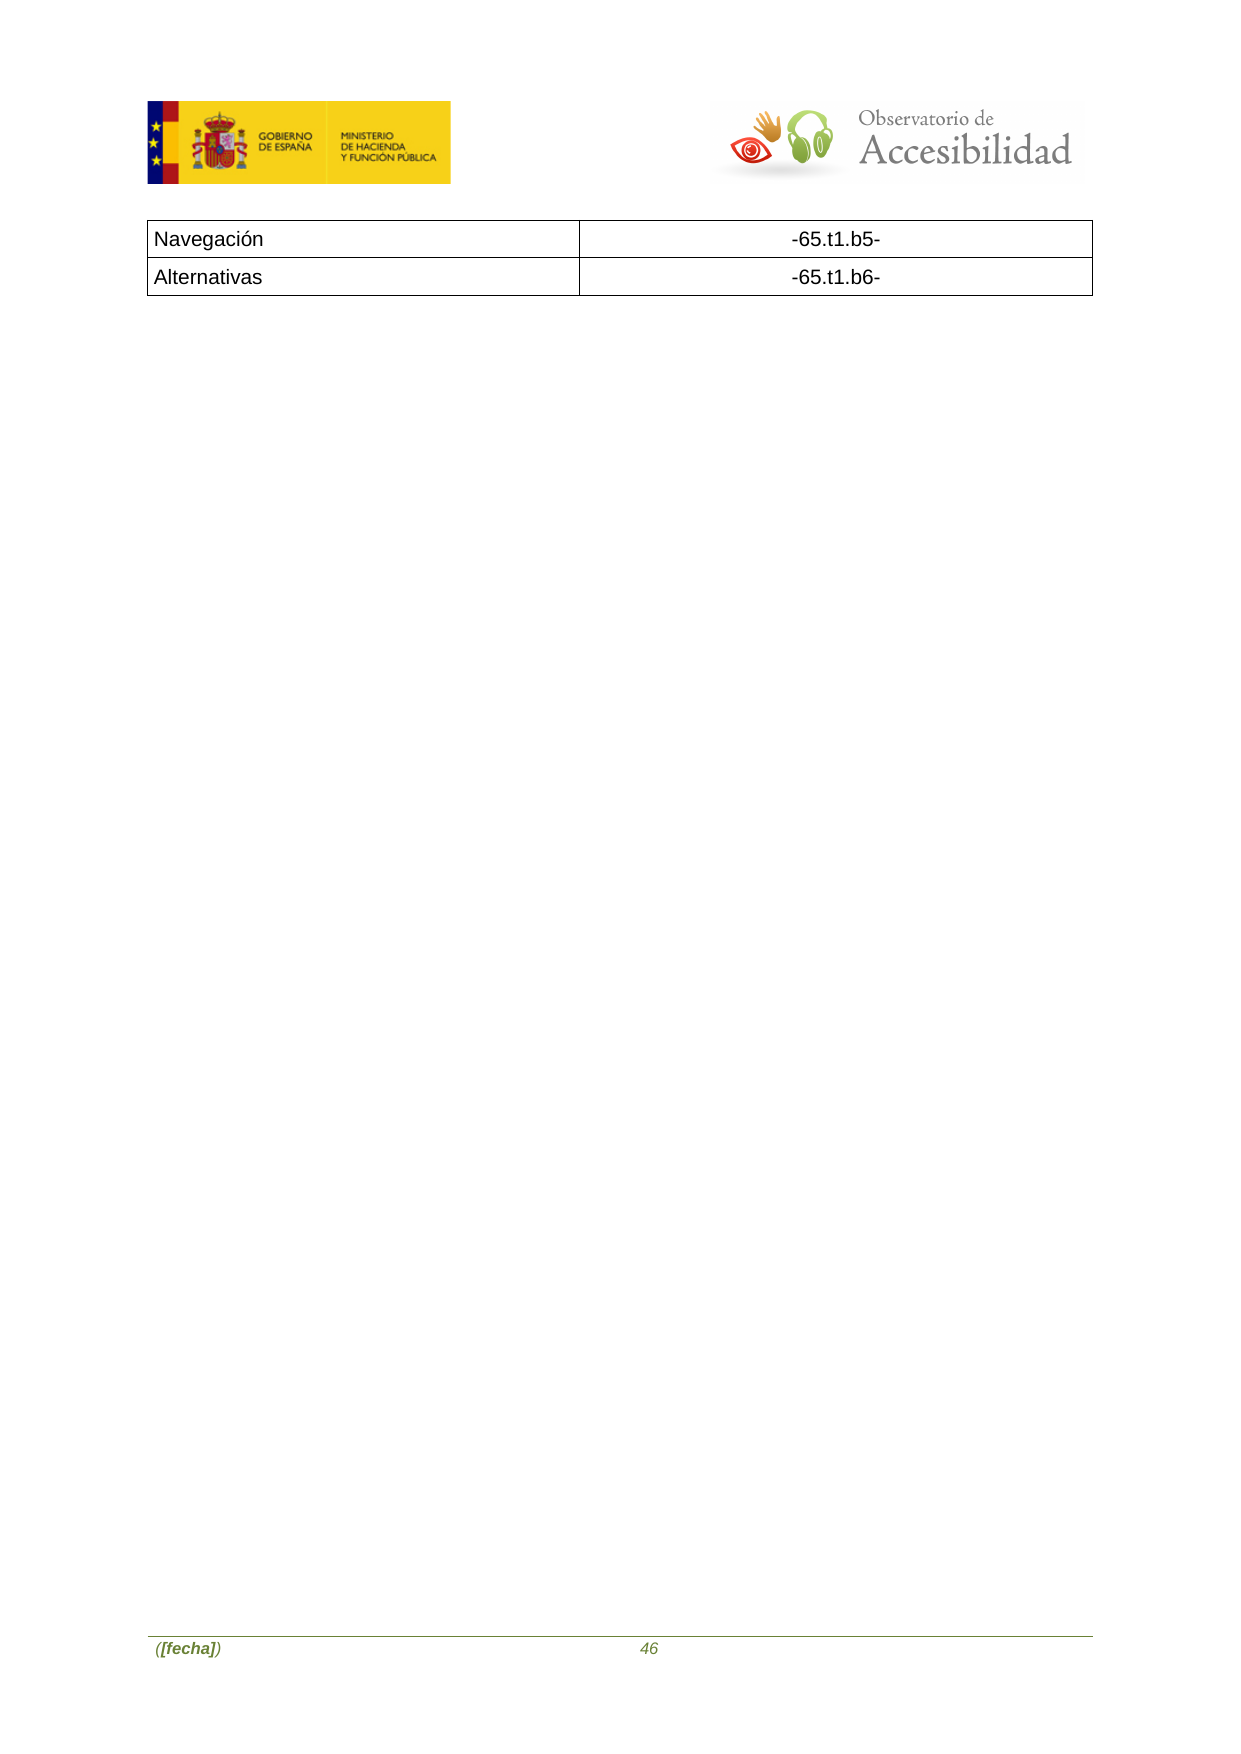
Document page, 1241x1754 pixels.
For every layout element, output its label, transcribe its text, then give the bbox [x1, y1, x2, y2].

table_cell -65.t1.b6- [580, 258, 1092, 295]
picture [147, 101, 451, 184]
table_cell Navegación [148, 221, 579, 257]
table_cell Alternativas [148, 258, 579, 295]
table_cell -65.t1.b5- [580, 221, 1092, 257]
picture [710, 101, 1086, 184]
